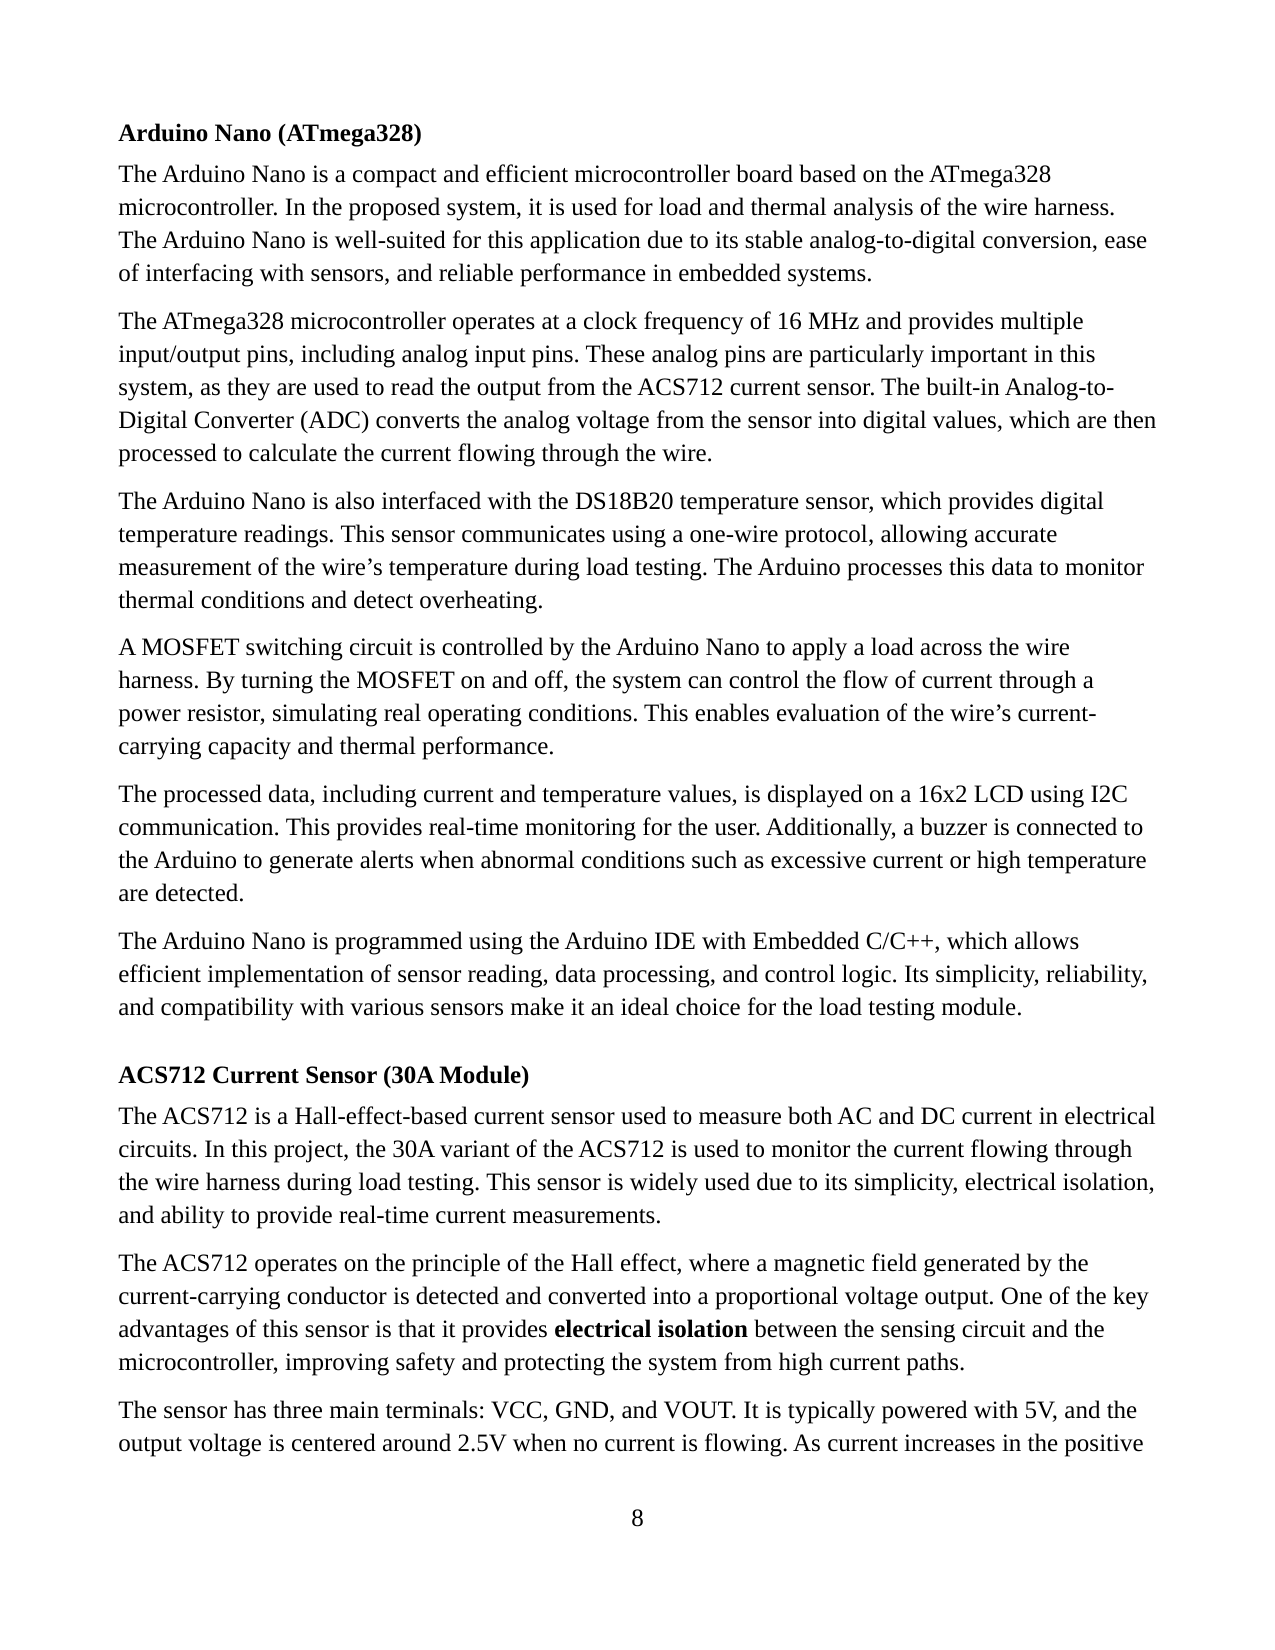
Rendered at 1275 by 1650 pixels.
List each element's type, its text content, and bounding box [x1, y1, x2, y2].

text The Arduino Nano is also interfaced with the DS18B20 temperature sensor, which provides digital temperature readings. This sensor communicates using a one-wire protocol, allowing accurate measurement of the wire’s temperature during load testing. The Arduino processes this data to monitor thermal conditions and detect overheating. [118, 486, 1157, 613]
text The ACS712 is a Hall-effect-based current sensor used to measure both AC and DC current in electrical circuits. In this project, the 30A variant of the ACS712 is used to monitor the current flowing through the wire harness during load testing. This sensor is widely used due to its simplicity, electrical isolation, and ability to provide real-time current measurements. [118, 1101, 1157, 1229]
text A MOSFET switching circuit is controlled by the Arduino Nano to apply a load across the wire harness. By turning the MOSFET on and off, the system can control the flow of current through a power resistor, simulating real operating conditions. This enables evaluation of the wire’s current-carrying capacity and thermal performance. [118, 632, 1157, 760]
text The processed data, including current and temperature values, is displayed on a 16x2 LCD using I2C communication. This provides real-time monitoring for the user. Additionally, a buzzer is connected to the Arduino to generate alerts when abnormal conditions such as excessive current or high temperature are detected. [118, 779, 1157, 907]
subtitle ACS712 Current Sensor (30A Module) [118, 1060, 1157, 1089]
text The ACS712 operates on the principle of the Hall effect, where a magnetic field generated by the current-carrying conductor is detected and converted into a proportional voltage output. One of the key advantages of this sensor is that it provides electrical isolation between the sensing circuit and the microcontroller, improving safety and protecting the system from high current paths. [118, 1248, 1157, 1376]
subtitle Arduino Nano (ATmega328) [118, 118, 1157, 147]
text The Arduino Nano is a compact and efficient microcontroller board based on the ATmega328 microcontroller. In the proposed system, it is used for load and thermal analysis of the wire harness. The Arduino Nano is well-suited for this application due to its stable analog-to-digital conversion, ease of interfacing with sensors, and reliable performance in embedded systems. [118, 159, 1157, 287]
text The Arduino Nano is programmed using the Arduino IDE with Embedded C/C++, which allows efficient implementation of sensor reading, data processing, and control logic. Its simplicity, reliability, and compatibility with various sensors make it an ideal choice for the load testing module. [118, 926, 1157, 1021]
text The sensor has three main terminals: VCC, GND, and VOUT. It is typically powered with 5V, and the output voltage is centered around 2.5V when no current is flowing. As current increases in the positive [118, 1395, 1157, 1457]
text The ATmega328 microcontroller operates at a clock frequency of 16 MHz and provides multiple input/output pins, including analog input pins. These analog pins are particularly important in this system, as they are used to read the output from the ACS712 current sensor. The built-in Analog-to-Digital Converter (ADC) converts the analog voltage from the sensor into digital values, which are then processed to calculate the current flowing through the wire. [118, 306, 1157, 467]
